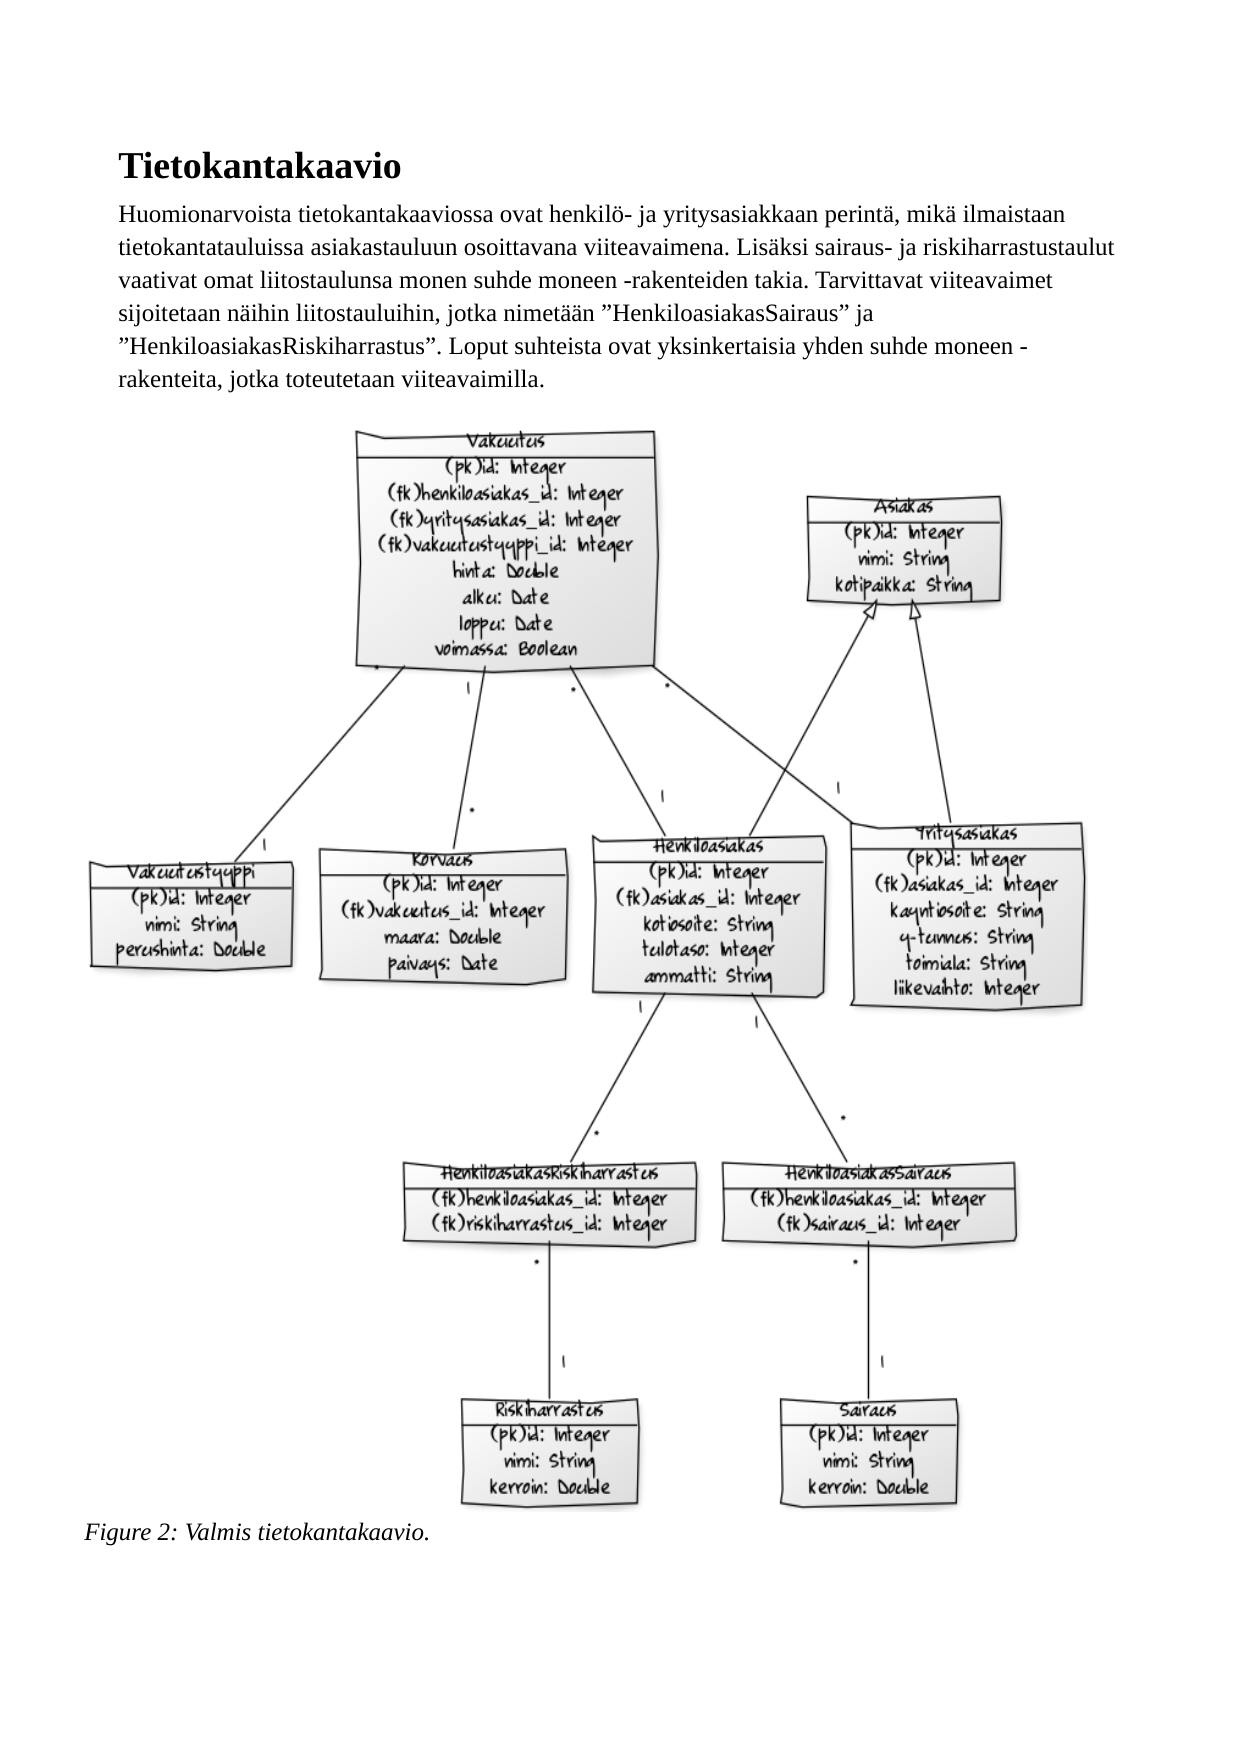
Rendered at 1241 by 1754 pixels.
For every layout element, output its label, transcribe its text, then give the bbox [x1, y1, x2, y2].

subtitle Tietokantakaavio [118, 143, 1122, 187]
picture [84, 424, 1089, 1512]
text Huomionarvoista tietokantakaaviossa ovat henkilö- ja yritysasiakkaan perintä, mikä ilmaistaan tietokantatauluissa asiakastauluun osoittavana viiteavaimena. Lisäksi sairaus- ja riskiharrastustaulut vaativat omat liitostaulunsa monen suhde moneen -rakenteiden takia. Tarvittavat viiteavaimet sijoitetaan näihin liitostauluihin, jotka nimetään ”HenkiloasiakasSairaus” ja ”HenkiloasiakasRiskiharrastus”. Loput suhteista ovat yksinkertaisia yhden suhde moneen -rakenteita, jotka toteutetaan viiteavaimilla. [118, 199, 1122, 393]
text Figure 2: Valmis tietokantakaavio. [84, 424, 1156, 1546]
